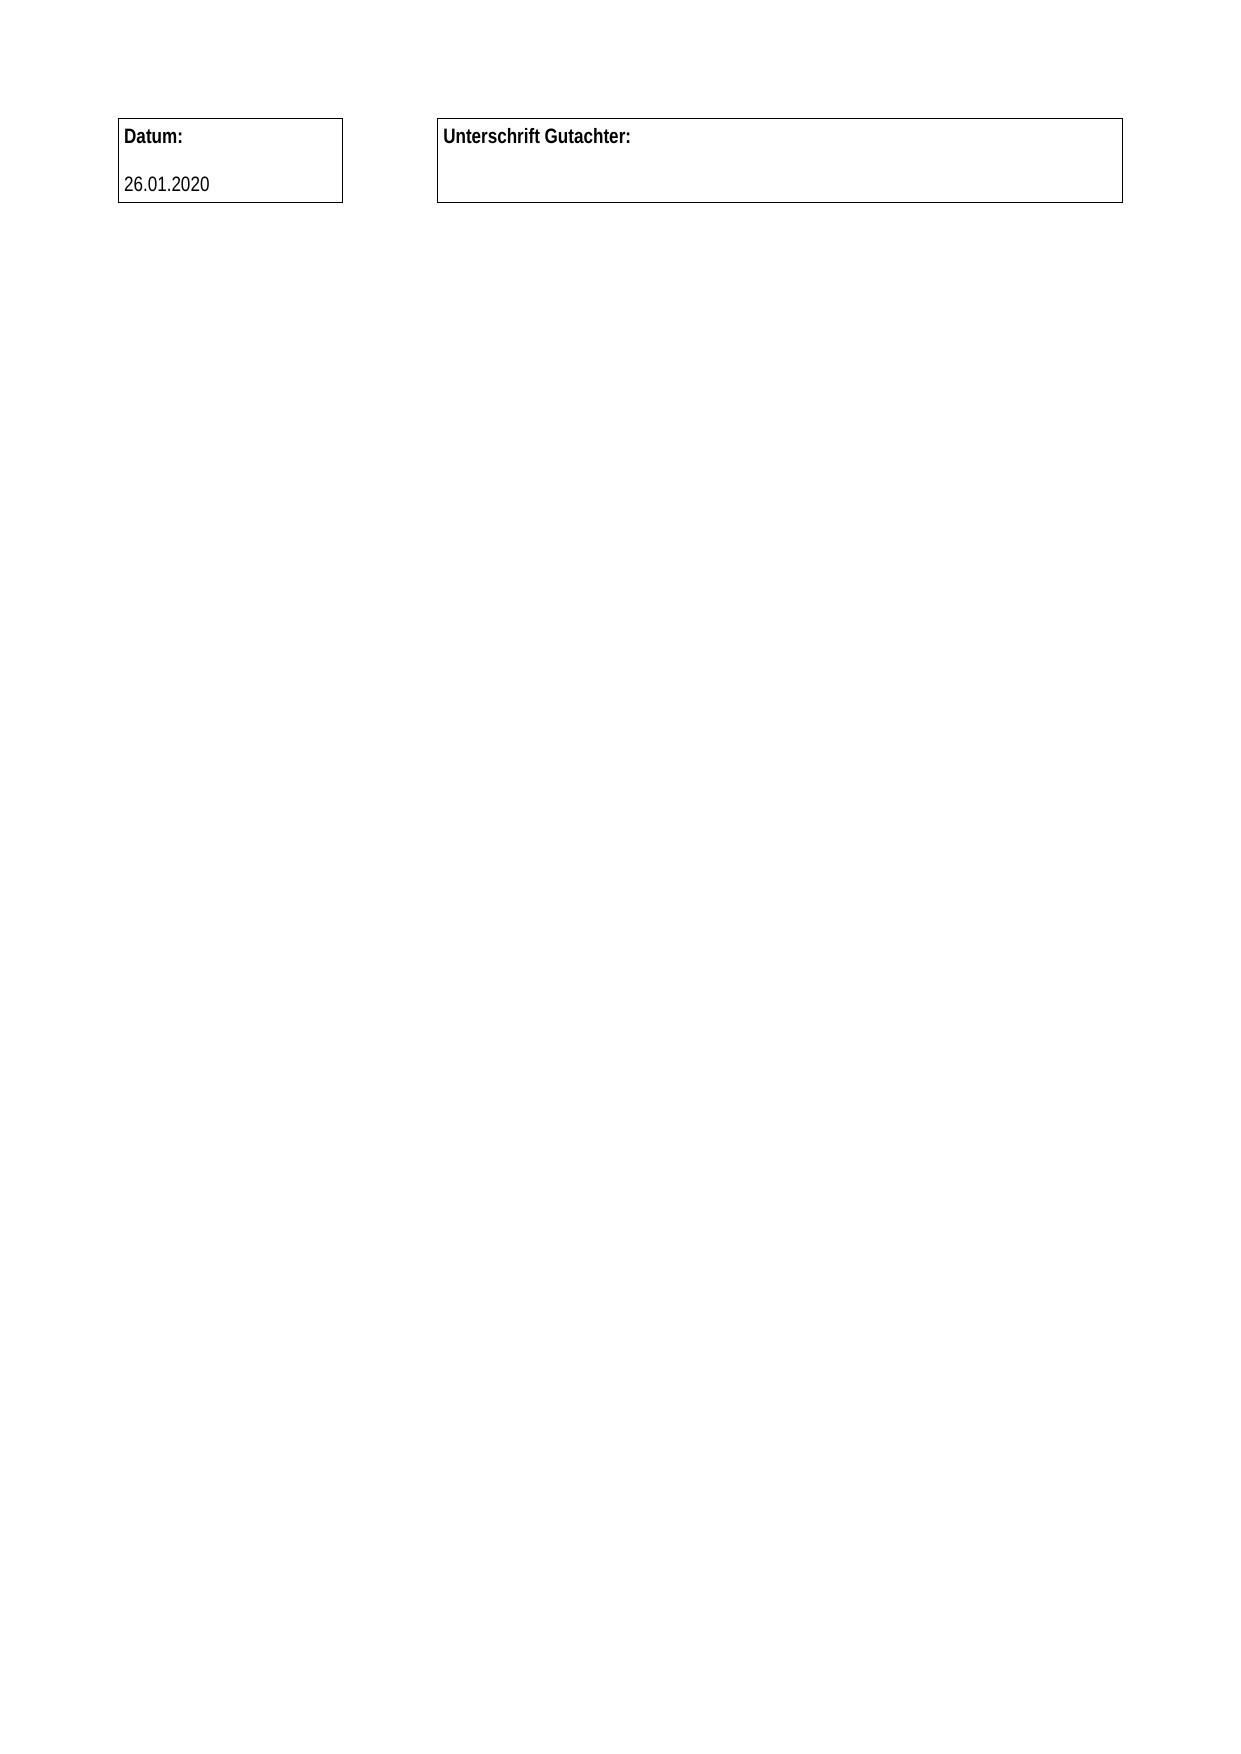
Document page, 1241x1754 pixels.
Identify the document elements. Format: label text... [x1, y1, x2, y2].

table_header [343, 118, 437, 202]
table_header Unterschrift Gutachter: [438, 119, 1122, 202]
table_header Datum: 26.01.2020 [119, 119, 342, 202]
